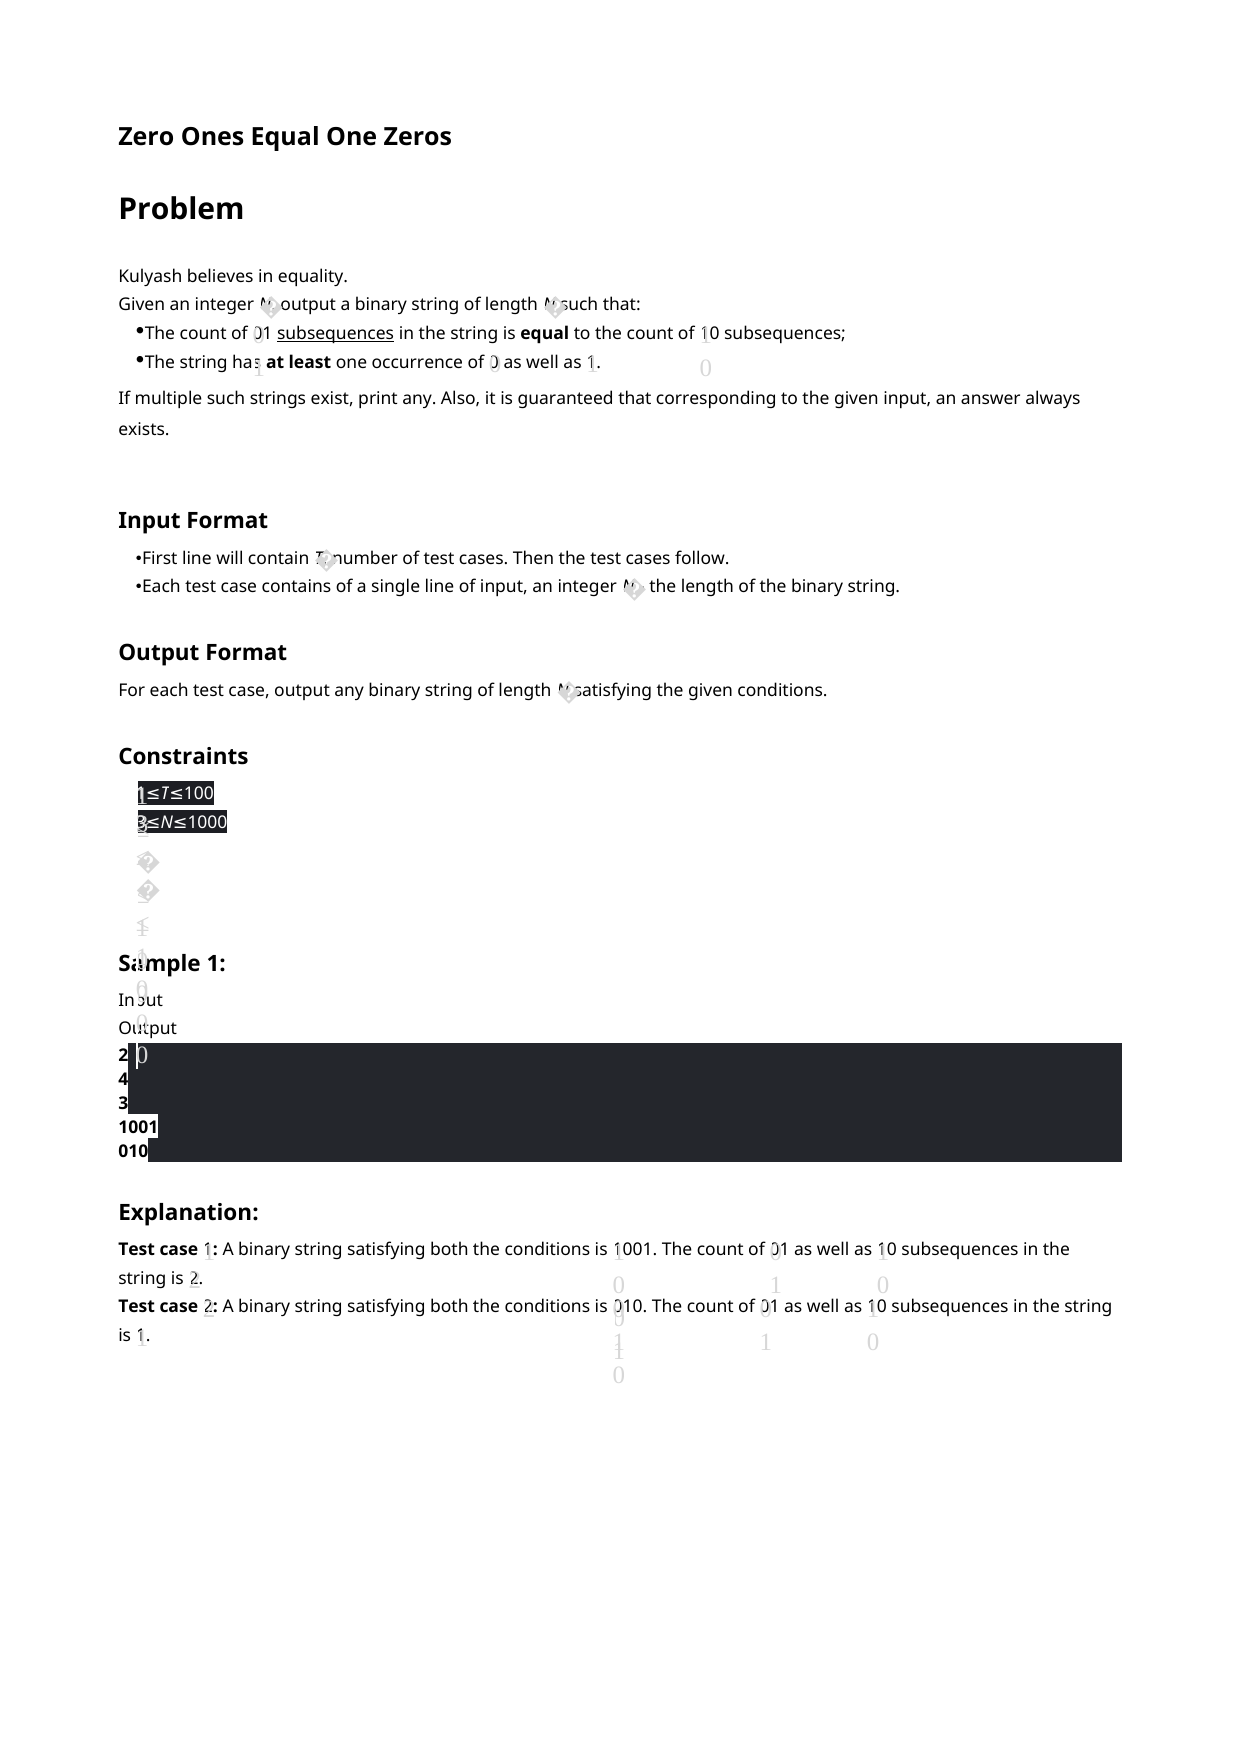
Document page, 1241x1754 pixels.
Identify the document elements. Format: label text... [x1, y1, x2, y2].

list The string has at least one occurrence of 0 as well as 1. [255, 349, 489, 373]
text Kulyash believes in equality. Given an integer N, output a binary string of length N such that: [118, 263, 1122, 316]
text Test case 2: A binary string satisfying both the conditions is 010. The count of 01 as well as 10 subsequences in the string is 1. [118, 1294, 612, 1347]
list First line will contain T, number of test cases. Then the test cases follow. [316, 545, 1122, 569]
text Output [138, 1015, 1122, 1039]
list The count of 01 subsequences in the string is equal to the count of 10 subsequences; [136, 320, 252, 344]
text 4 [118, 1067, 1122, 1091]
text If multiple such strings exist, print any. Also, it is guaranteed that corresponding to the given input, an answer always exists. [118, 378, 1122, 441]
text Test case 1: A binary string satisfying both the conditions is 1001. The count of 01 as well as 10 subsequences in the string is 2. [118, 1237, 612, 1289]
subtitle Explanation: [118, 1192, 1122, 1227]
list The count of 01 subsequences in the string is equal to the count of 10 subsequences; [255, 320, 699, 344]
subtitle Constraints [118, 736, 1122, 771]
list 1≤T≤100 [138, 781, 1122, 805]
list First line will contain T, number of test cases. Then the test cases follow. [136, 545, 314, 569]
text Input [138, 988, 1122, 1012]
list The string has at least one occurrence of 0 as well as 1. [491, 349, 586, 373]
list The string has at least one occurrence of 0 as well as 1. [588, 349, 699, 373]
text 010 [118, 1138, 1122, 1162]
subtitle Output Format [118, 632, 1122, 667]
list Each test case contains of a single line of input, an integer N - the length of the binary string. [136, 574, 622, 598]
text Test case 1: A binary string satisfying both the conditions is 1001. The count of 01 as well as 10 subsequences in the string is 2. [879, 1237, 1122, 1289]
text For each test case, output any binary string of length N satisfying the given conditions. [559, 677, 1122, 701]
text 2 [138, 1043, 1122, 1067]
subtitle Subtasks [118, 868, 136, 903]
subtitle Sample 1: [138, 943, 1122, 978]
text Output [118, 1015, 136, 1039]
list Each test case contains of a single line of input, an integer N - the length of the binary string. [624, 574, 1122, 598]
text Test case 1: A binary string satisfying both the conditions is 1001. The count of 01 as well as 10 subsequences in the string is 2. [772, 1237, 877, 1289]
text Problem [118, 152, 1122, 228]
text Test case 2: A binary string satisfying both the conditions is 010. The count of 01 as well as 10 subsequences in the string is 1. [869, 1294, 1122, 1347]
text Input [118, 988, 136, 1012]
text 2 [118, 1043, 136, 1067]
text Test case 1: A binary string satisfying both the conditions is 1001. The count of 01 as well as 10 subsequences in the string is 2. [615, 1237, 769, 1289]
subtitle Subtasks [138, 868, 1122, 903]
list The string has at least one occurrence of 0 as well as 1. [702, 349, 1122, 373]
text 3 [118, 1091, 1122, 1114]
text 1001 [118, 1114, 1122, 1138]
list The count of 01 subsequences in the string is equal to the count of 10 subsequences; [702, 320, 1122, 344]
text Test case 2: A binary string satisfying both the conditions is 010. The count of 01 as well as 10 subsequences in the string is 1. [615, 1294, 759, 1347]
subtitle Input Format [118, 500, 1122, 535]
subtitle Zero Ones Equal One Zeros [118, 118, 1122, 152]
list 3≤N≤1000 [138, 809, 1122, 833]
text Test case 2: A binary string satisfying both the conditions is 010. The count of 01 as well as 10 subsequences in the string is 1. [762, 1294, 867, 1347]
text For each test case, output any binary string of length N satisfying the given conditions. [118, 677, 556, 701]
list The string has at least one occurrence of 0 as well as 1. [136, 349, 252, 373]
subtitle Sample 1: [118, 943, 136, 978]
